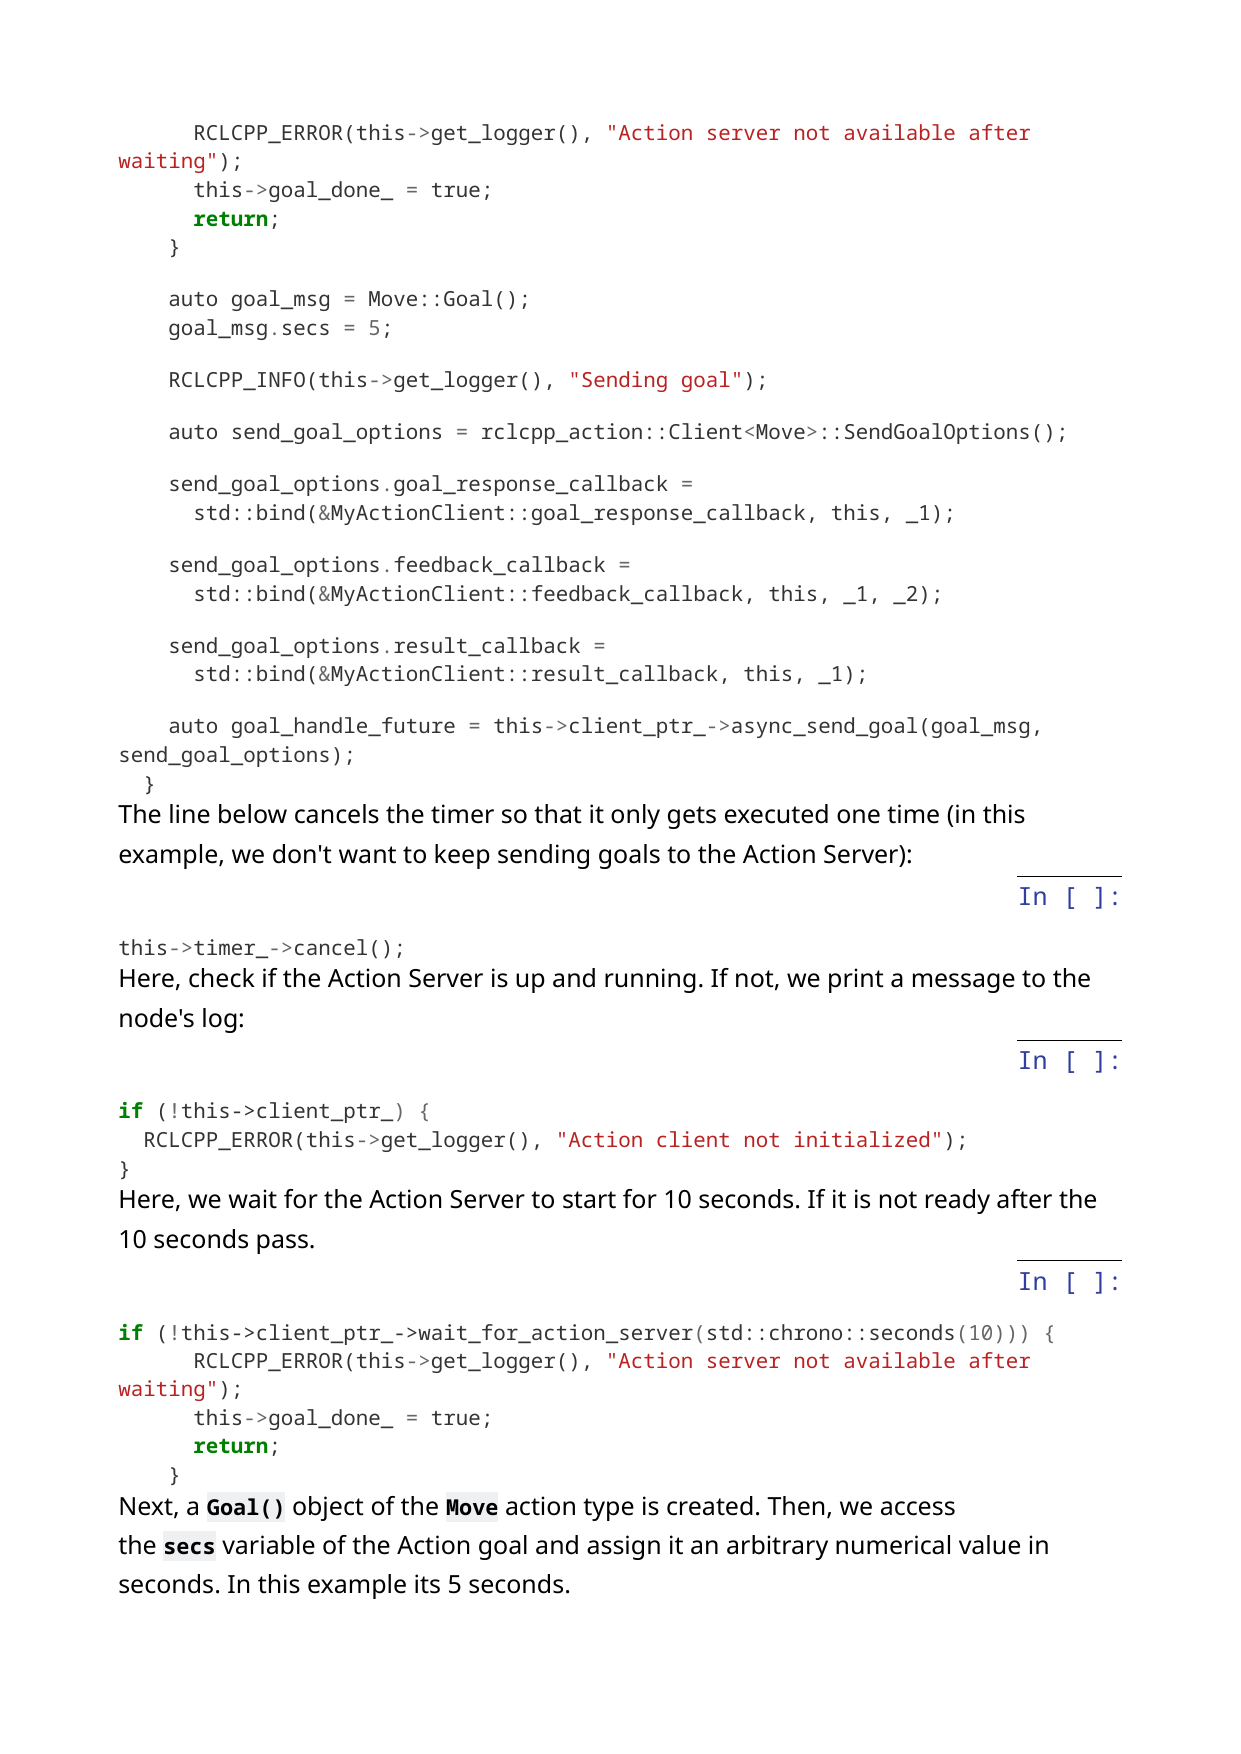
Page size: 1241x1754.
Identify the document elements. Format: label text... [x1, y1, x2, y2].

text Next, a Goal() object of the Move action type is created. Then, we access the secs variable of the Action goal and assign it an arbitrary numerical value in seconds. In this example its 5 seconds. [118, 1489, 1122, 1601]
text send_goal_options.feedback_callback = [118, 550, 1122, 579]
text RCLCPP_ERROR(this->get_logger(), "Action server not available after waiting"); [118, 118, 1122, 175]
text send_goal_options.result_callback = [118, 631, 1122, 659]
text this->timer_->cancel(); [118, 933, 1122, 961]
text auto goal_handle_future = this->client_ptr_->async_send_goal(goal_msg, send_goal_options); [118, 712, 1122, 769]
text goal_msg.secs = 5; [118, 313, 1122, 341]
text send_goal_options.goal_response_callback = [118, 469, 1122, 498]
text std::bind(&MyActionClient::goal_response_callback, this, _1); [118, 498, 1122, 527]
text if (!this->client_ptr_->wait_for_action_server(std::chrono::seconds(10))) { [118, 1318, 1122, 1346]
text Here, we wait for the Action Server to start for 10 seconds. If it is not ready after the 10 seconds pass. [118, 1182, 1122, 1255]
text } [118, 232, 1122, 261]
text this->goal_done_ = true; [118, 1403, 1122, 1432]
text In [ ]: [118, 1260, 1122, 1297]
text std::bind(&MyActionClient::result_callback, this, _1); [118, 659, 1122, 688]
text } [118, 1460, 1122, 1489]
text auto send_goal_options = rclcpp_action::Client<Move>::SendGoalOptions(); [118, 417, 1122, 446]
text } [118, 769, 1122, 797]
text return; [118, 204, 1122, 232]
text auto goal_msg = Move::Goal(); [118, 284, 1122, 313]
text In [ ]: [118, 1039, 1122, 1077]
text std::bind(&MyActionClient::feedback_callback, this, _1, _2); [118, 579, 1122, 607]
text RCLCPP_INFO(this->get_logger(), "Sending goal"); [118, 365, 1122, 394]
text In [ ]: [118, 876, 1122, 913]
text } [118, 1154, 1122, 1182]
text RCLCPP_ERROR(this->get_logger(), "Action client not initialized"); [118, 1125, 1122, 1154]
text RCLCPP_ERROR(this->get_logger(), "Action server not available after waiting"); [118, 1346, 1122, 1403]
text return; [118, 1432, 1122, 1460]
text if (!this->client_ptr_) { [118, 1097, 1122, 1125]
text Here, check if the Action Server is up and running. If not, we print a message to the node's log: [118, 961, 1122, 1034]
text this->goal_done_ = true; [118, 175, 1122, 204]
text The line below cancels the timer so that it only gets executed one time (in this example, we don't want to keep sending goals to the Action Server): [118, 797, 1122, 870]
